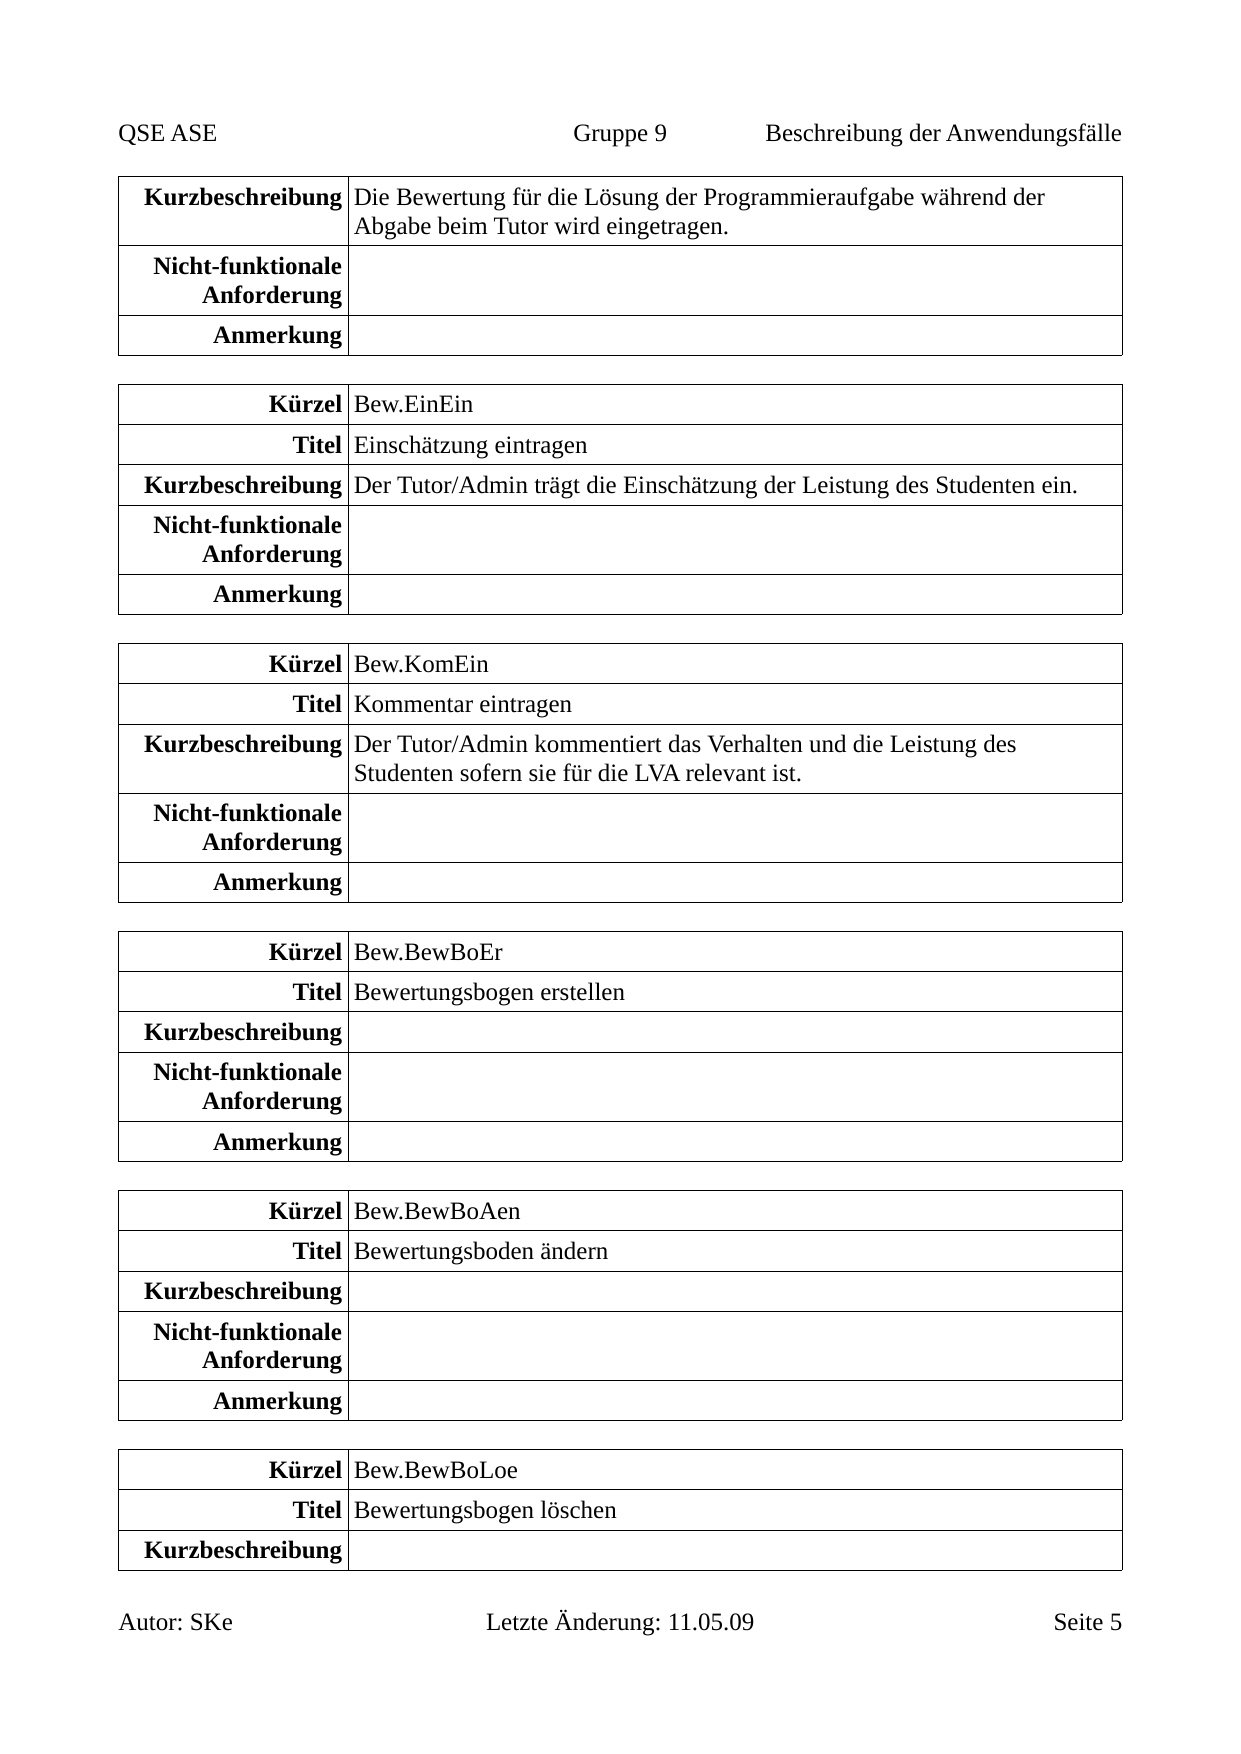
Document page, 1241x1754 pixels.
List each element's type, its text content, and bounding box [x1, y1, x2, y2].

table_cell Kurzbeschreibung [119, 1272, 348, 1311]
table_cell Bewertungsbogen erstellen [349, 972, 1122, 1011]
table_cell Nicht-funktionale Anforderung [119, 1312, 348, 1380]
table_cell Nicht-funktionale Anforderung [119, 506, 348, 574]
table_cell Nicht-funktionale Anforderung [119, 794, 348, 862]
table_cell [349, 1381, 1122, 1420]
table_cell Kurzbeschreibung [119, 177, 348, 245]
table_header Kürzel [119, 1191, 348, 1230]
table_cell Die Bewertung für die Lösung der Programmieraufgabe während der Abgabe beim Tutor wird eingetragen. [349, 177, 1122, 245]
table_cell Nicht-funktionale Anforderung [119, 246, 348, 314]
table_cell Titel [119, 1231, 348, 1271]
table_header Kürzel [119, 1450, 348, 1489]
table_cell Anmerkung [119, 316, 348, 355]
table_cell Der Tutor/Admin kommentiert das Verhalten und die Leistung des Studenten sofern sie für die LVA relevant ist. [349, 725, 1122, 792]
table_cell Kurzbeschreibung [119, 1531, 348, 1570]
table_cell [349, 1312, 1122, 1380]
table_header Bew.BewBoLoe [349, 1450, 1122, 1489]
table_header Bew.BewBoEr [349, 932, 1122, 971]
table_header Kürzel [119, 932, 348, 971]
table_cell [349, 1122, 1122, 1161]
table_cell Kurzbeschreibung [119, 465, 348, 504]
table_cell Einschätzung eintragen [349, 425, 1122, 464]
table_header Bew.BewBoAen [349, 1191, 1122, 1230]
table_cell [349, 246, 1122, 314]
table_header Kürzel [119, 385, 348, 424]
table_cell Titel [119, 425, 348, 464]
table_cell Nicht-funktionale Anforderung [119, 1053, 348, 1121]
table_cell Bewertungsbogen löschen [349, 1490, 1122, 1530]
table_cell Anmerkung [119, 1122, 348, 1161]
table_cell [349, 863, 1122, 902]
table_cell [349, 316, 1122, 355]
table_cell Der Tutor/Admin trägt die Einschätzung der Leistung des Studenten ein. [349, 465, 1122, 504]
table_cell [349, 1272, 1122, 1311]
table_cell Kurzbeschreibung [119, 1012, 348, 1052]
table_cell [349, 506, 1122, 574]
table_cell Anmerkung [119, 1381, 348, 1420]
table_cell Titel [119, 684, 348, 723]
table_cell Kommentar eintragen [349, 684, 1122, 723]
table_cell Anmerkung [119, 575, 348, 614]
table_header Kürzel [119, 644, 348, 683]
table_cell [349, 1012, 1122, 1052]
table_cell [349, 794, 1122, 862]
table_cell Titel [119, 1490, 348, 1530]
table_cell Bewertungsboden ändern [349, 1231, 1122, 1271]
table_cell [349, 1053, 1122, 1121]
table_cell Titel [119, 972, 348, 1011]
table_cell [349, 575, 1122, 614]
table_header Bew.EinEin [349, 385, 1122, 424]
table_cell Kurzbeschreibung [119, 725, 348, 792]
table_cell [349, 1531, 1122, 1570]
table_header Bew.KomEin [349, 644, 1122, 683]
table_cell Anmerkung [119, 863, 348, 902]
